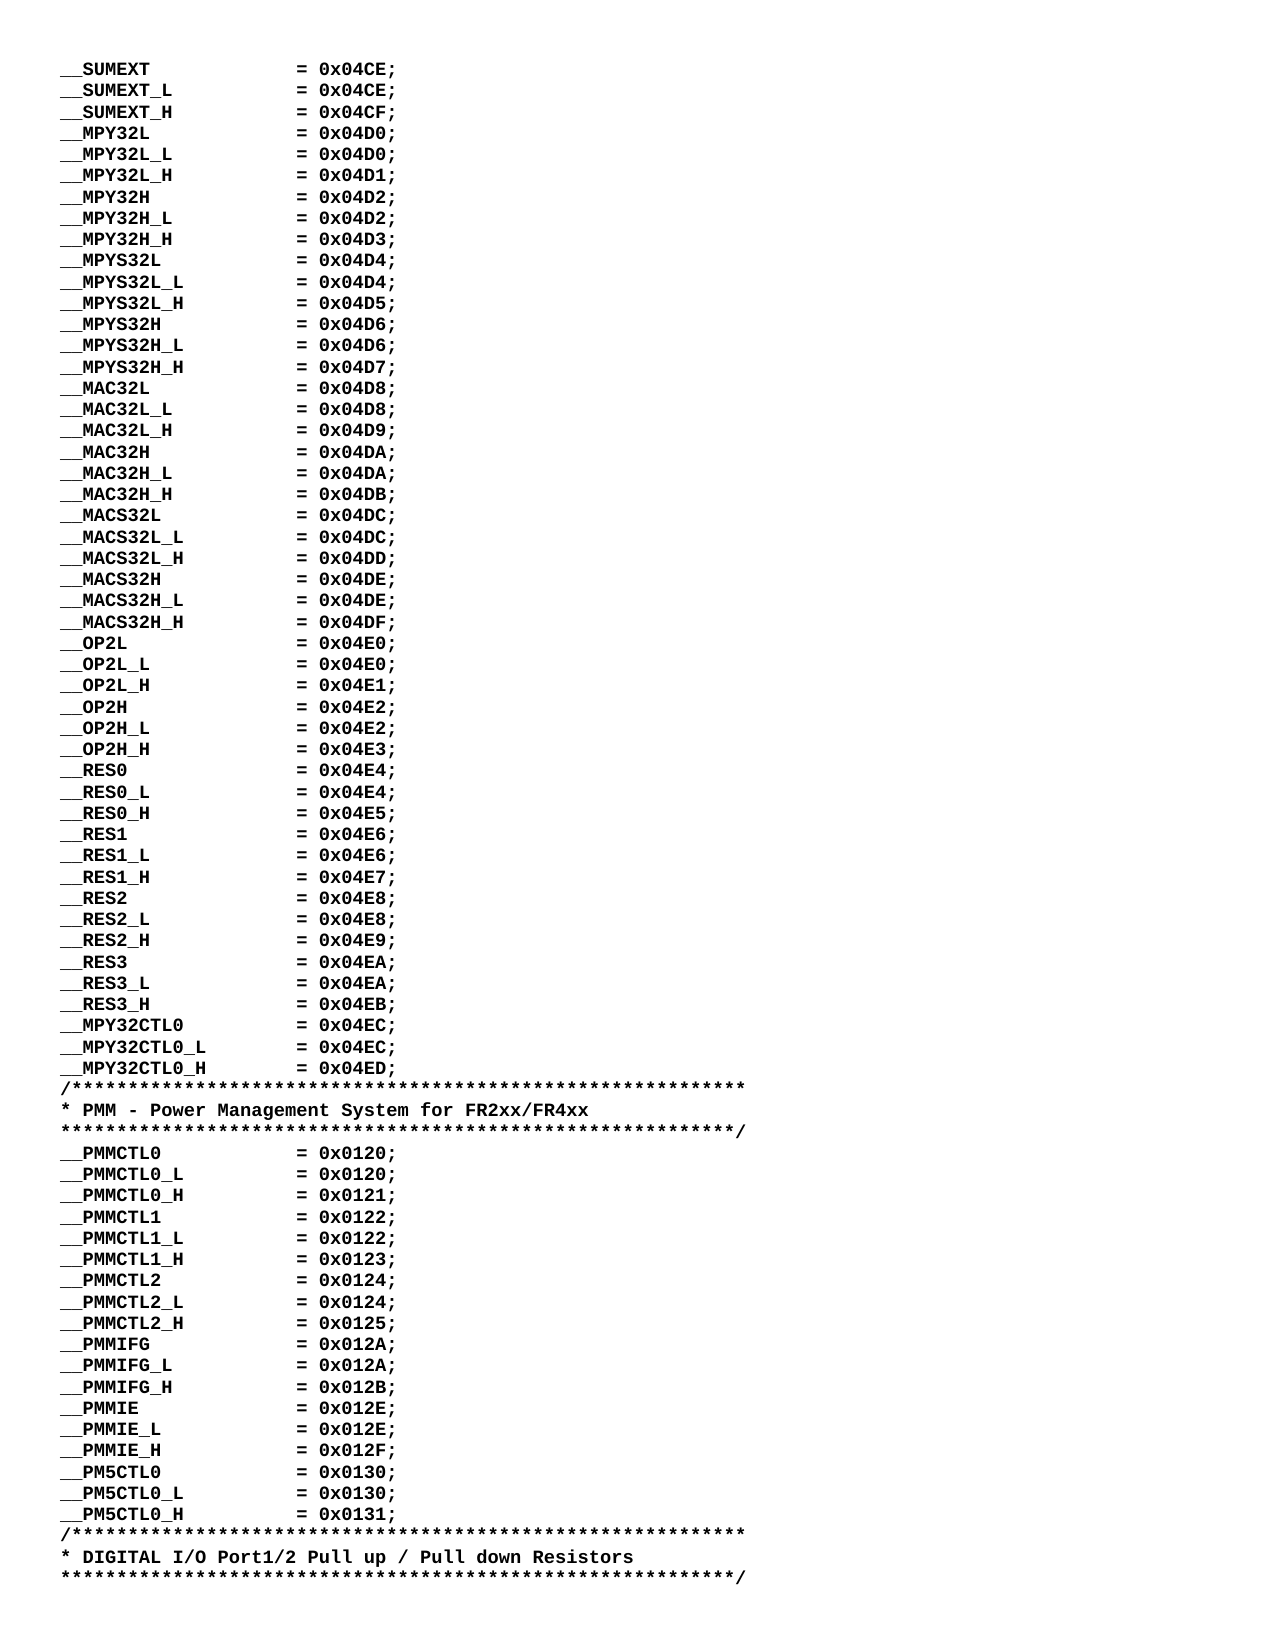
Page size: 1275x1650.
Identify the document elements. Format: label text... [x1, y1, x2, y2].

text __SUMEXT_H = 0x04CF; [60, 102, 1215, 124]
text __RES1 = 0x04E6; [60, 825, 1215, 846]
text __MAC32L_L = 0x04D8; [60, 400, 1215, 421]
text __PM5CTL0_H = 0x0131; [60, 1505, 1215, 1526]
text __PMMCTL1_L = 0x0122; [60, 1229, 1215, 1250]
text __RES1_H = 0x04E7; [60, 867, 1215, 889]
text __PM5CTL0 = 0x0130; [60, 1462, 1215, 1484]
text __SUMEXT_L = 0x04CE; [60, 81, 1215, 102]
text ************************************************************/ [60, 1569, 1215, 1590]
text __RES1_L = 0x04E6; [60, 846, 1215, 867]
text __MPY32H_L = 0x04D2; [60, 209, 1215, 230]
text __RES2 = 0x04E8; [60, 889, 1215, 910]
text __MAC32H = 0x04DA; [60, 442, 1215, 464]
text __MPY32L_L = 0x04D0; [60, 145, 1215, 166]
text __MPYS32H_H = 0x04D7; [60, 357, 1215, 379]
text __MPYS32H = 0x04D6; [60, 315, 1215, 336]
text __PM5CTL0_L = 0x0130; [60, 1484, 1215, 1505]
text __PMMCTL2_H = 0x0125; [60, 1314, 1215, 1335]
text __MAC32H_H = 0x04DB; [60, 485, 1215, 506]
text __OP2H_H = 0x04E3; [60, 740, 1215, 761]
text __MAC32L = 0x04D8; [60, 379, 1215, 400]
text __MPYS32L_L = 0x04D4; [60, 272, 1215, 294]
text * DIGITAL I/O Port1/2 Pull up / Pull down Resistors [60, 1547, 1215, 1569]
text ************************************************************/ [60, 1122, 1215, 1144]
text __MPY32L = 0x04D0; [60, 124, 1215, 145]
text __MPY32H = 0x04D2; [60, 187, 1215, 209]
text __MPY32L_H = 0x04D1; [60, 166, 1215, 187]
text __PMMCTL1 = 0x0122; [60, 1207, 1215, 1229]
text __RES3_H = 0x04EB; [60, 995, 1215, 1016]
text __PMMCTL1_H = 0x0123; [60, 1250, 1215, 1271]
text __MACS32L_H = 0x04DD; [60, 549, 1215, 570]
text __PMMIE_H = 0x012F; [60, 1441, 1215, 1462]
text __RES3 = 0x04EA; [60, 952, 1215, 974]
text __OP2H_L = 0x04E2; [60, 719, 1215, 740]
text __MACS32H = 0x04DE; [60, 570, 1215, 591]
text /************************************************************ [60, 1080, 1215, 1101]
text __PMMIFG_H = 0x012B; [60, 1377, 1215, 1399]
text /************************************************************ [60, 1526, 1215, 1547]
text __OP2L_L = 0x04E0; [60, 655, 1215, 676]
text __MPY32CTL0_H = 0x04ED; [60, 1059, 1215, 1080]
text __MACS32H_H = 0x04DF; [60, 612, 1215, 634]
text __OP2L_H = 0x04E1; [60, 676, 1215, 697]
text __PMMCTL2_L = 0x0124; [60, 1292, 1215, 1314]
text __RES3_L = 0x04EA; [60, 974, 1215, 995]
text __MPY32H_H = 0x04D3; [60, 230, 1215, 251]
text __MACS32L_L = 0x04DC; [60, 527, 1215, 549]
text __PMMIE = 0x012E; [60, 1399, 1215, 1420]
text * PMM - Power Management System for FR2xx/FR4xx [60, 1101, 1215, 1122]
text __OP2L = 0x04E0; [60, 634, 1215, 655]
text __RES2_H = 0x04E9; [60, 931, 1215, 952]
text __SUMEXT = 0x04CE; [60, 60, 1215, 81]
text __RES0 = 0x04E4; [60, 761, 1215, 782]
text __MPYS32L = 0x04D4; [60, 251, 1215, 272]
text __OP2H = 0x04E2; [60, 697, 1215, 719]
text __MAC32L_H = 0x04D9; [60, 421, 1215, 442]
text __MPY32CTL0 = 0x04EC; [60, 1016, 1215, 1037]
text __MAC32H_L = 0x04DA; [60, 464, 1215, 485]
text __RES0_L = 0x04E4; [60, 782, 1215, 804]
text __MPYS32H_L = 0x04D6; [60, 336, 1215, 357]
text __MPY32CTL0_L = 0x04EC; [60, 1037, 1215, 1059]
text __PMMCTL0 = 0x0120; [60, 1144, 1215, 1165]
text __PMMCTL0_H = 0x0121; [60, 1186, 1215, 1207]
text __PMMCTL2 = 0x0124; [60, 1271, 1215, 1292]
text __RES2_L = 0x04E8; [60, 910, 1215, 931]
text __PMMCTL0_L = 0x0120; [60, 1165, 1215, 1186]
text __RES0_H = 0x04E5; [60, 804, 1215, 825]
text __PMMIE_L = 0x012E; [60, 1420, 1215, 1441]
text __MACS32H_L = 0x04DE; [60, 591, 1215, 612]
text __PMMIFG_L = 0x012A; [60, 1356, 1215, 1377]
text __PMMIFG = 0x012A; [60, 1335, 1215, 1356]
text __MACS32L = 0x04DC; [60, 506, 1215, 527]
text __MPYS32L_H = 0x04D5; [60, 294, 1215, 315]
